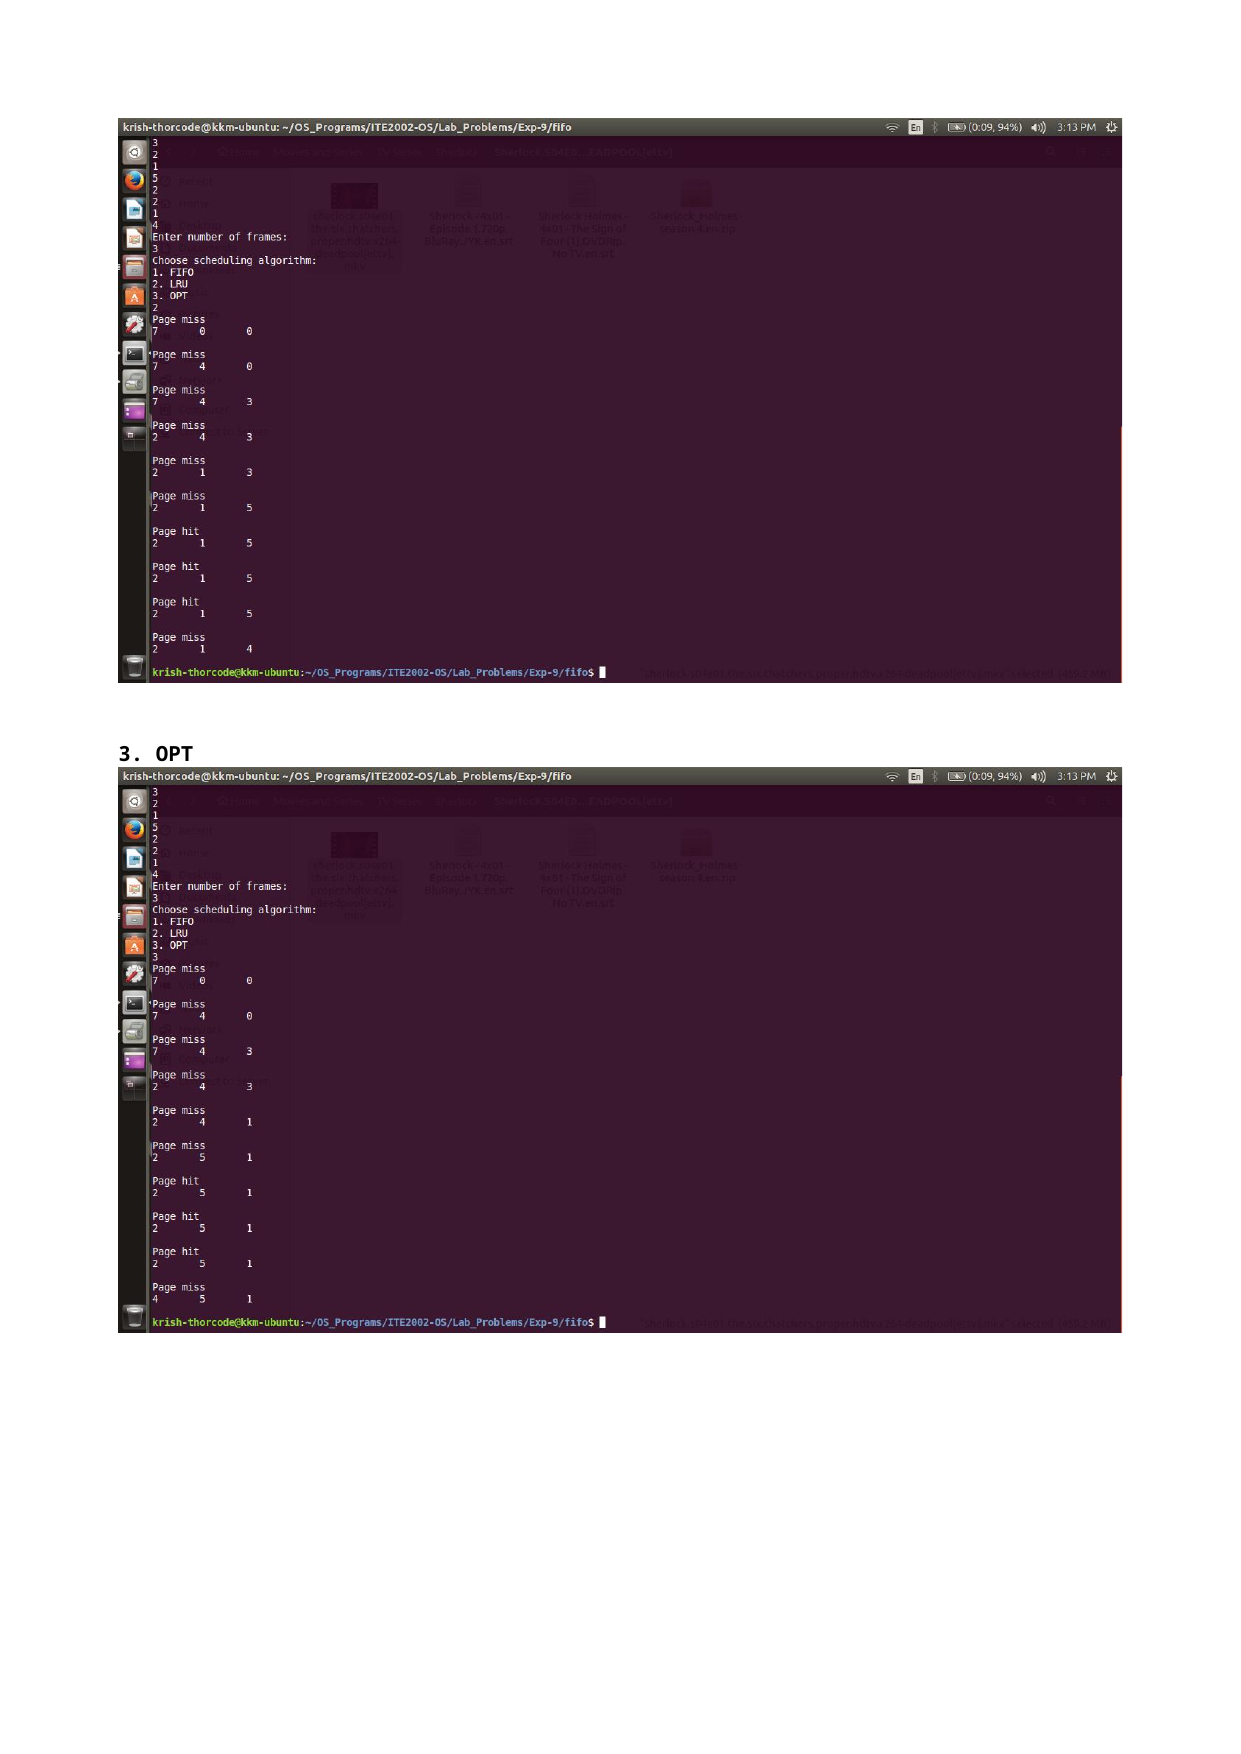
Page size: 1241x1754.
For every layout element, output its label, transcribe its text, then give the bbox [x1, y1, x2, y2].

picture [118, 767, 1123, 1333]
text 3. OPT [118, 739, 1122, 767]
picture [118, 118, 1123, 683]
